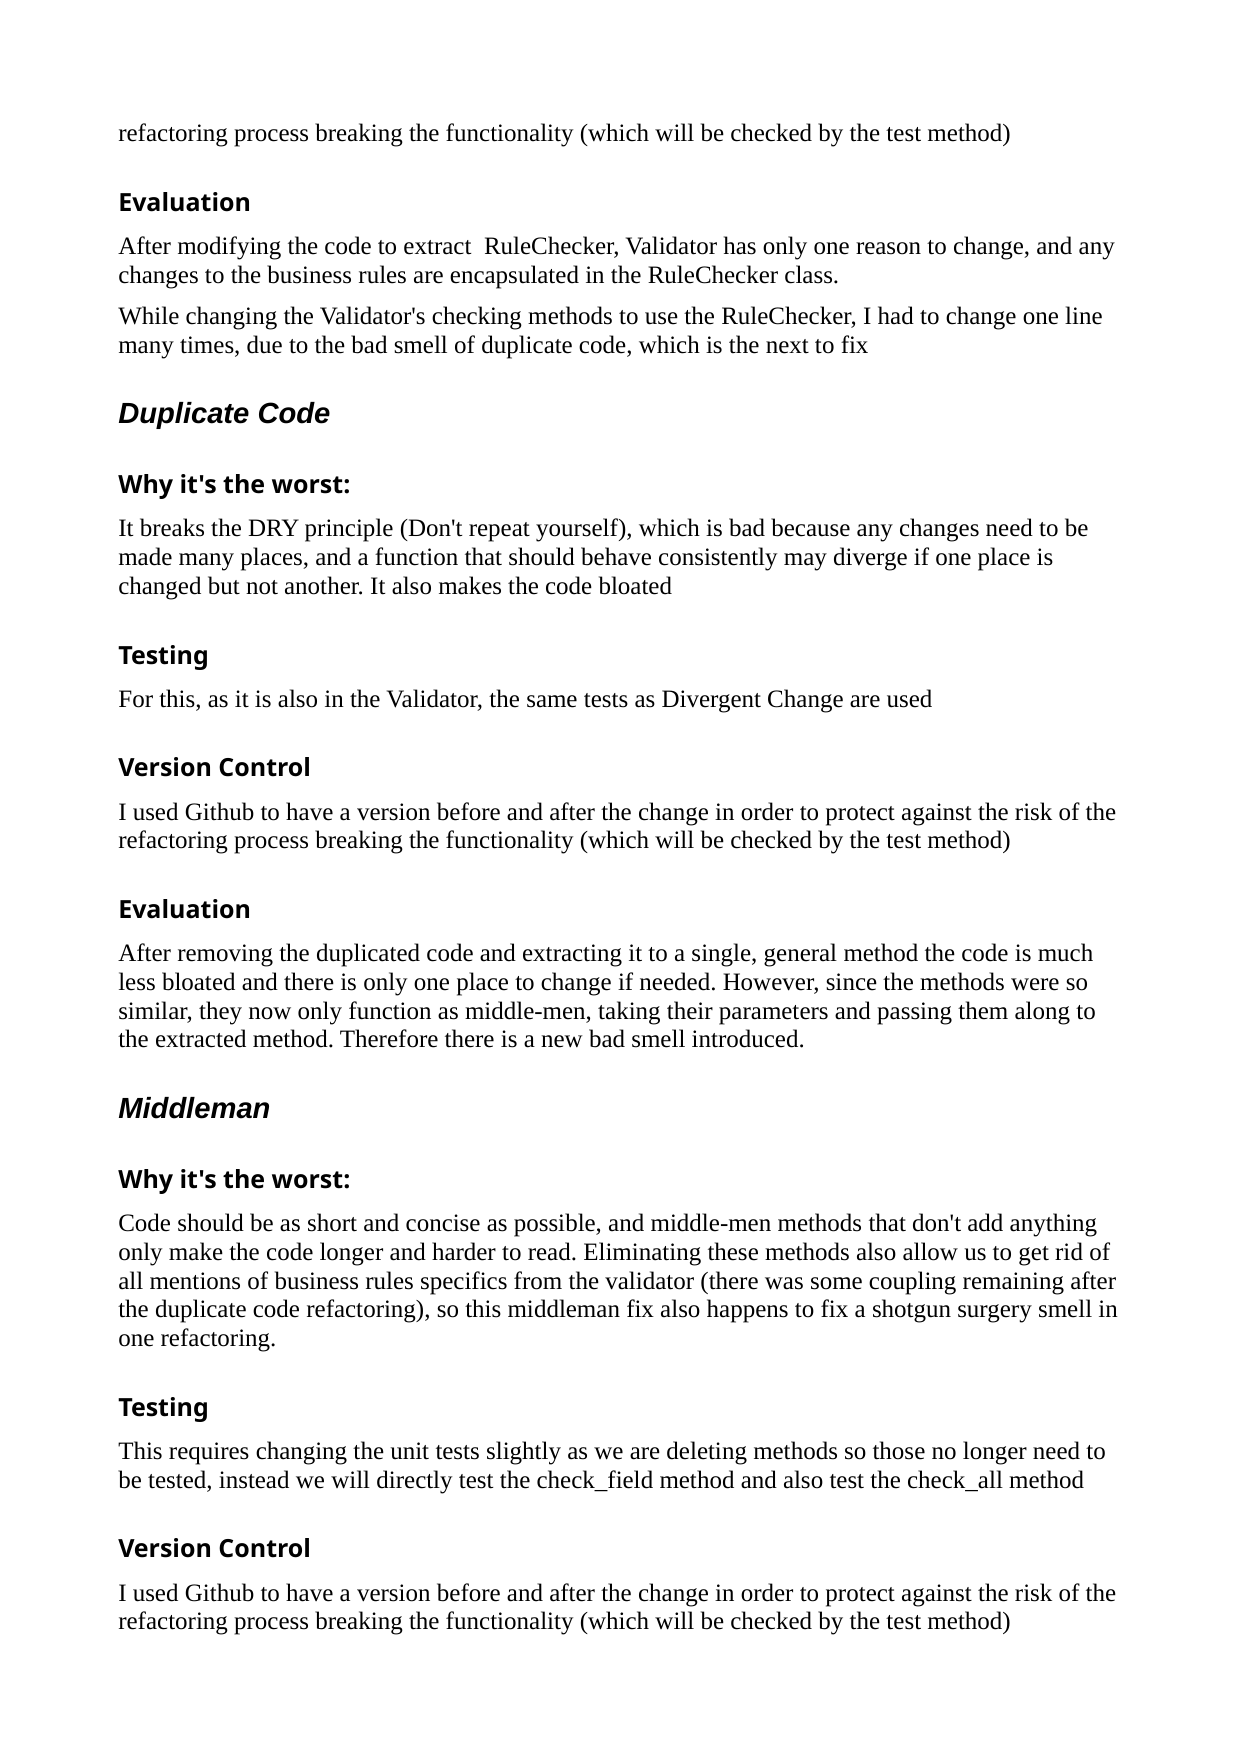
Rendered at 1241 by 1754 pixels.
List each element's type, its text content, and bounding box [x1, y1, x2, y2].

text While changing the Validator's checking methods to use the RuleChecker, I had to change one line many times, due to the bad smell of duplicate code, which is the next to fix [118, 301, 1122, 358]
subtitle Version Control [118, 1531, 1122, 1565]
subtitle Version Control [118, 750, 1122, 784]
subtitle Evaluation [118, 184, 1122, 218]
subtitle Testing [118, 637, 1122, 671]
subtitle Duplicate Code [118, 396, 1122, 429]
text refactoring process breaking the functionality (which will be checked by the test method) [118, 118, 1122, 147]
text After modifying the code to extract RuleChecker, Validator has only one reason to change, and any changes to the business rules are encapsulated in the RuleChecker class. [118, 231, 1122, 288]
text I used Github to have a version before and after the change in order to protect against the risk of the refactoring process breaking the functionality (which will be checked by the test method) [118, 1578, 1122, 1635]
text It breaks the DRY principle (Don't repeat yourself), which is bad because any changes need to be made many places, and a function that should behave consistently may diverge if one place is changed but not another. It also makes the code bloated [118, 513, 1122, 600]
text This requires changing the unit tests slightly as we are deleting methods so those no longer need to be tested, instead we will directly test the check_field method and also test the check_all method [118, 1436, 1122, 1494]
text For this, as it is also in the Validator, the same tests as Divergent Change are used [118, 684, 1122, 713]
subtitle Why it's the worst: [118, 1162, 1122, 1196]
subtitle Evaluation [118, 892, 1122, 926]
text After removing the duplicated code and extracting it to a single, general method the code is much less bloated and there is only one place to change if needed. However, since the methods were so similar, they now only function as middle-men, taking their parameters and passing them along to the extracted method. Therefore there is a new bad smell introduced. [118, 938, 1122, 1053]
subtitle Middleman [118, 1091, 1122, 1124]
subtitle Testing [118, 1389, 1122, 1424]
subtitle Why it's the worst: [118, 467, 1122, 501]
text I used Github to have a version before and after the change in order to protect against the risk of the refactoring process breaking the functionality (which will be checked by the test method) [118, 797, 1122, 854]
text Code should be as short and concise as possible, and middle-men methods that don't add anything only make the code longer and harder to read. Eliminating these methods also allow us to get rid of all mentions of business rules specifics from the validator (there was some coupling remaining after the duplicate code refactoring), so this middleman fix also happens to fix a shotgun surgery smell in one refactoring. [118, 1208, 1122, 1352]
